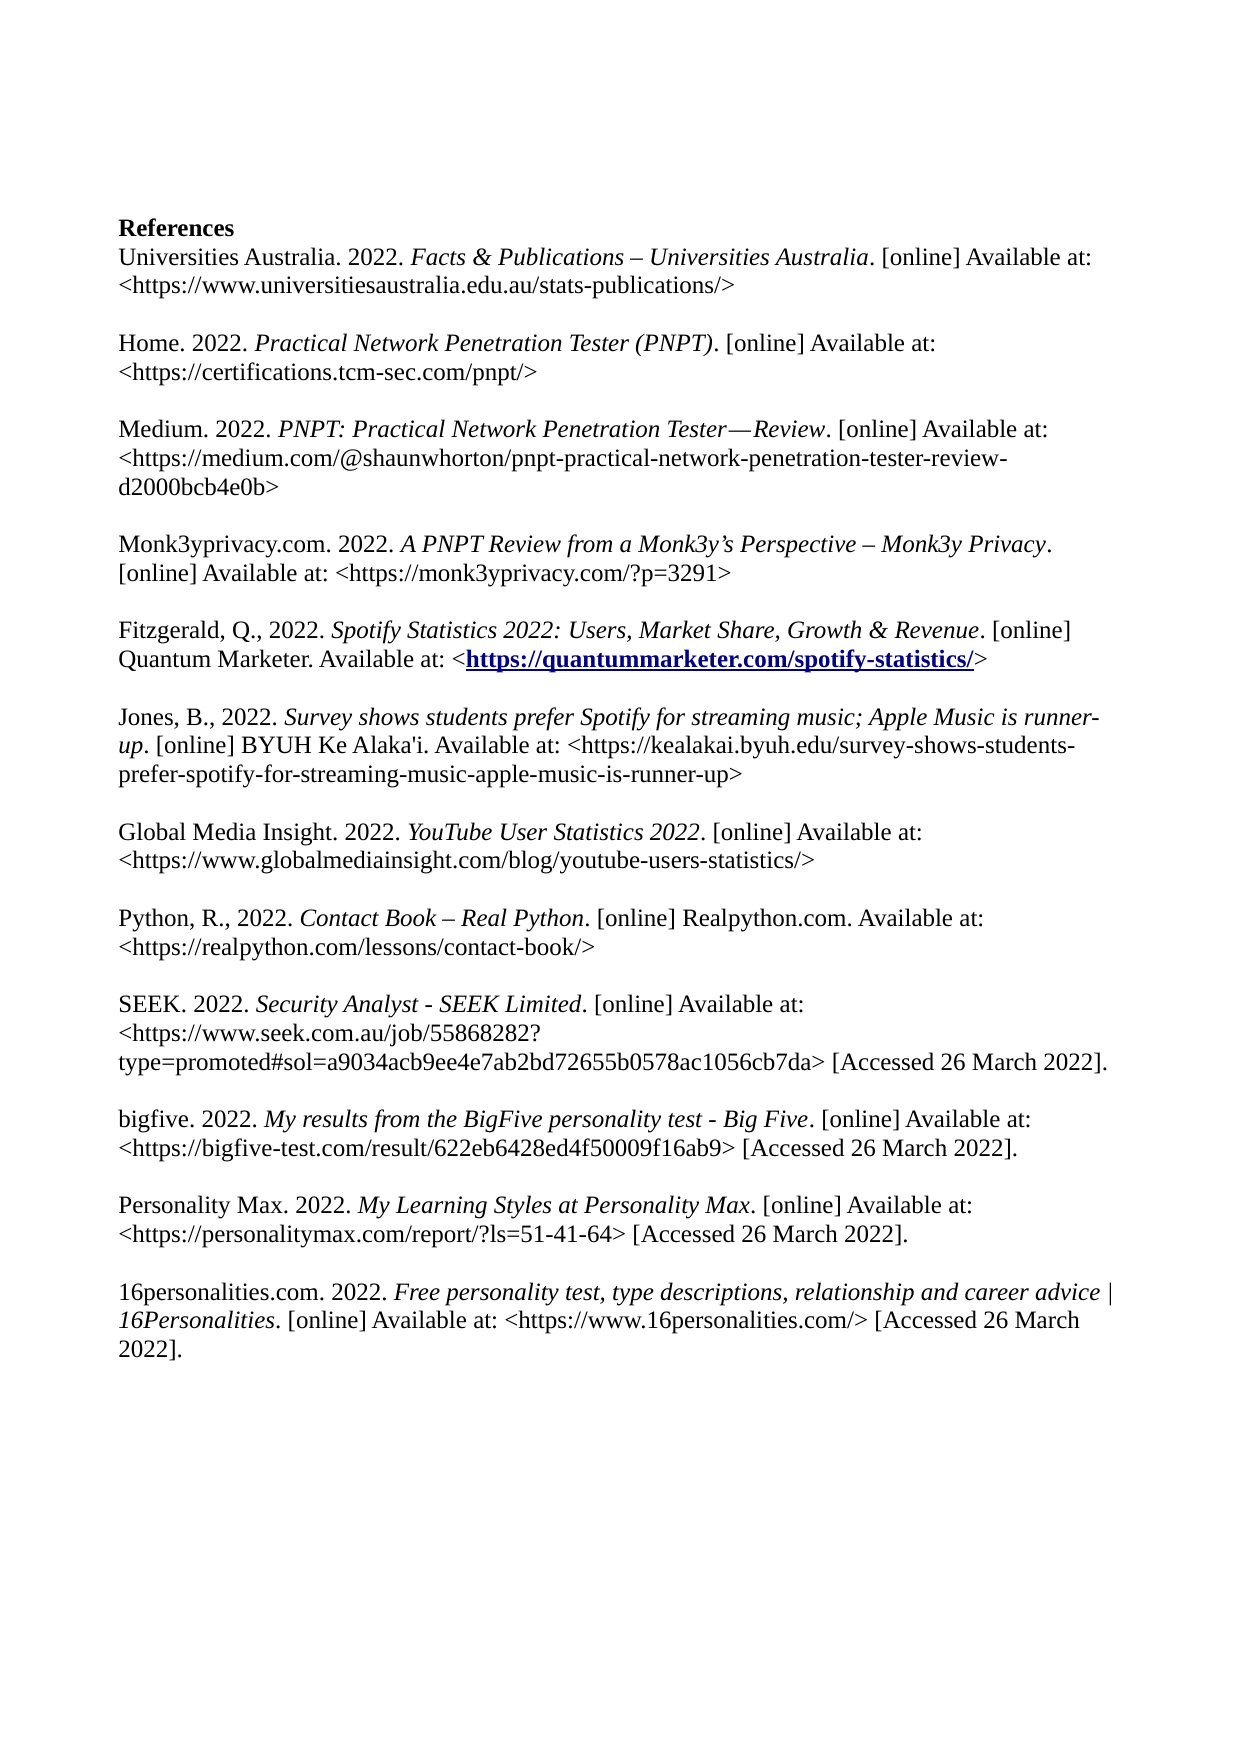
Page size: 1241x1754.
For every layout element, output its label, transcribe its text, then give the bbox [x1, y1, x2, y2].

text Fitzgerald, Q., 2022. Spotify Statistics 2022: Users, Market Share, Growth & Revenue. [online] Quantum Marketer. Available at: <https://quantummarketer.com/spotify-statistics/> [118, 615, 1122, 673]
text Monk3yprivacy.com. 2022. A PNPT Review from a Monk3y’s Perspective – Monk3y Privacy. [online] Available at: <https://monk3yprivacy.com/?p=3291> [118, 529, 1122, 587]
text Python, R., 2022. Contact Book – Real Python. [online] Realpython.com. Available at: <https://realpython.com/lessons/contact-book/> [118, 903, 1122, 960]
text Personality Max. 2022. My Learning Styles at Personality Max. [online] Available at: <https://personalitymax.com/report/?ls=51-41-64> [Accessed 26 March 2022]. [118, 1190, 1122, 1248]
text SEEK. 2022. Security Analyst - SEEK Limited. [online] Available at: <https://www.seek.com.au/job/55868282?type=promoted#sol=a9034acb9ee4e7ab2bd72655b0578ac1056cb7da> [Accessed 26 March 2022]. [118, 989, 1122, 1075]
text Home. 2022. Practical Network Penetration Tester (PNPT). [online] Available at: <https://certifications.tcm-sec.com/pnpt/> [118, 328, 1122, 385]
text Global Media Insight. 2022. YouTube User Statistics 2022. [online] Available at: <https://www.globalmediainsight.com/blog/youtube-users-statistics/> [118, 817, 1122, 874]
text References [118, 213, 1122, 242]
text 16personalities.com. 2022. Free personality test, type descriptions, relationship and career advice | 16Personalities. [online] Available at: <https://www.16personalities.com/> [Accessed 26 March 2022]. [118, 1277, 1122, 1363]
text bigfive. 2022. My results from the BigFive personality test - Big Five. [online] Available at: <https://bigfive-test.com/result/622eb6428ed4f50009f16ab9> [Accessed 26 March 2022]. [118, 1104, 1122, 1162]
text Jones, B., 2022. Survey shows students prefer Spotify for streaming music; Apple Music is runner-up. [online] BYUH Ke Alaka'i. Available at: <https://kealakai.byuh.edu/survey-shows-students-prefer-spotify-for-streaming-music-apple-music-is-runner-up> [118, 702, 1122, 788]
text Medium. 2022. PNPT: Practical Network Penetration Tester — Review. [online] Available at: <https://medium.com/@shaunwhorton/pnpt-practical-network-penetration-tester-review-d2000bcb4e0b> [118, 414, 1122, 500]
text Universities Australia. 2022. Facts & Publications – Universities Australia. [online] Available at: <https://www.universitiesaustralia.edu.au/stats-publications/> [118, 242, 1122, 299]
